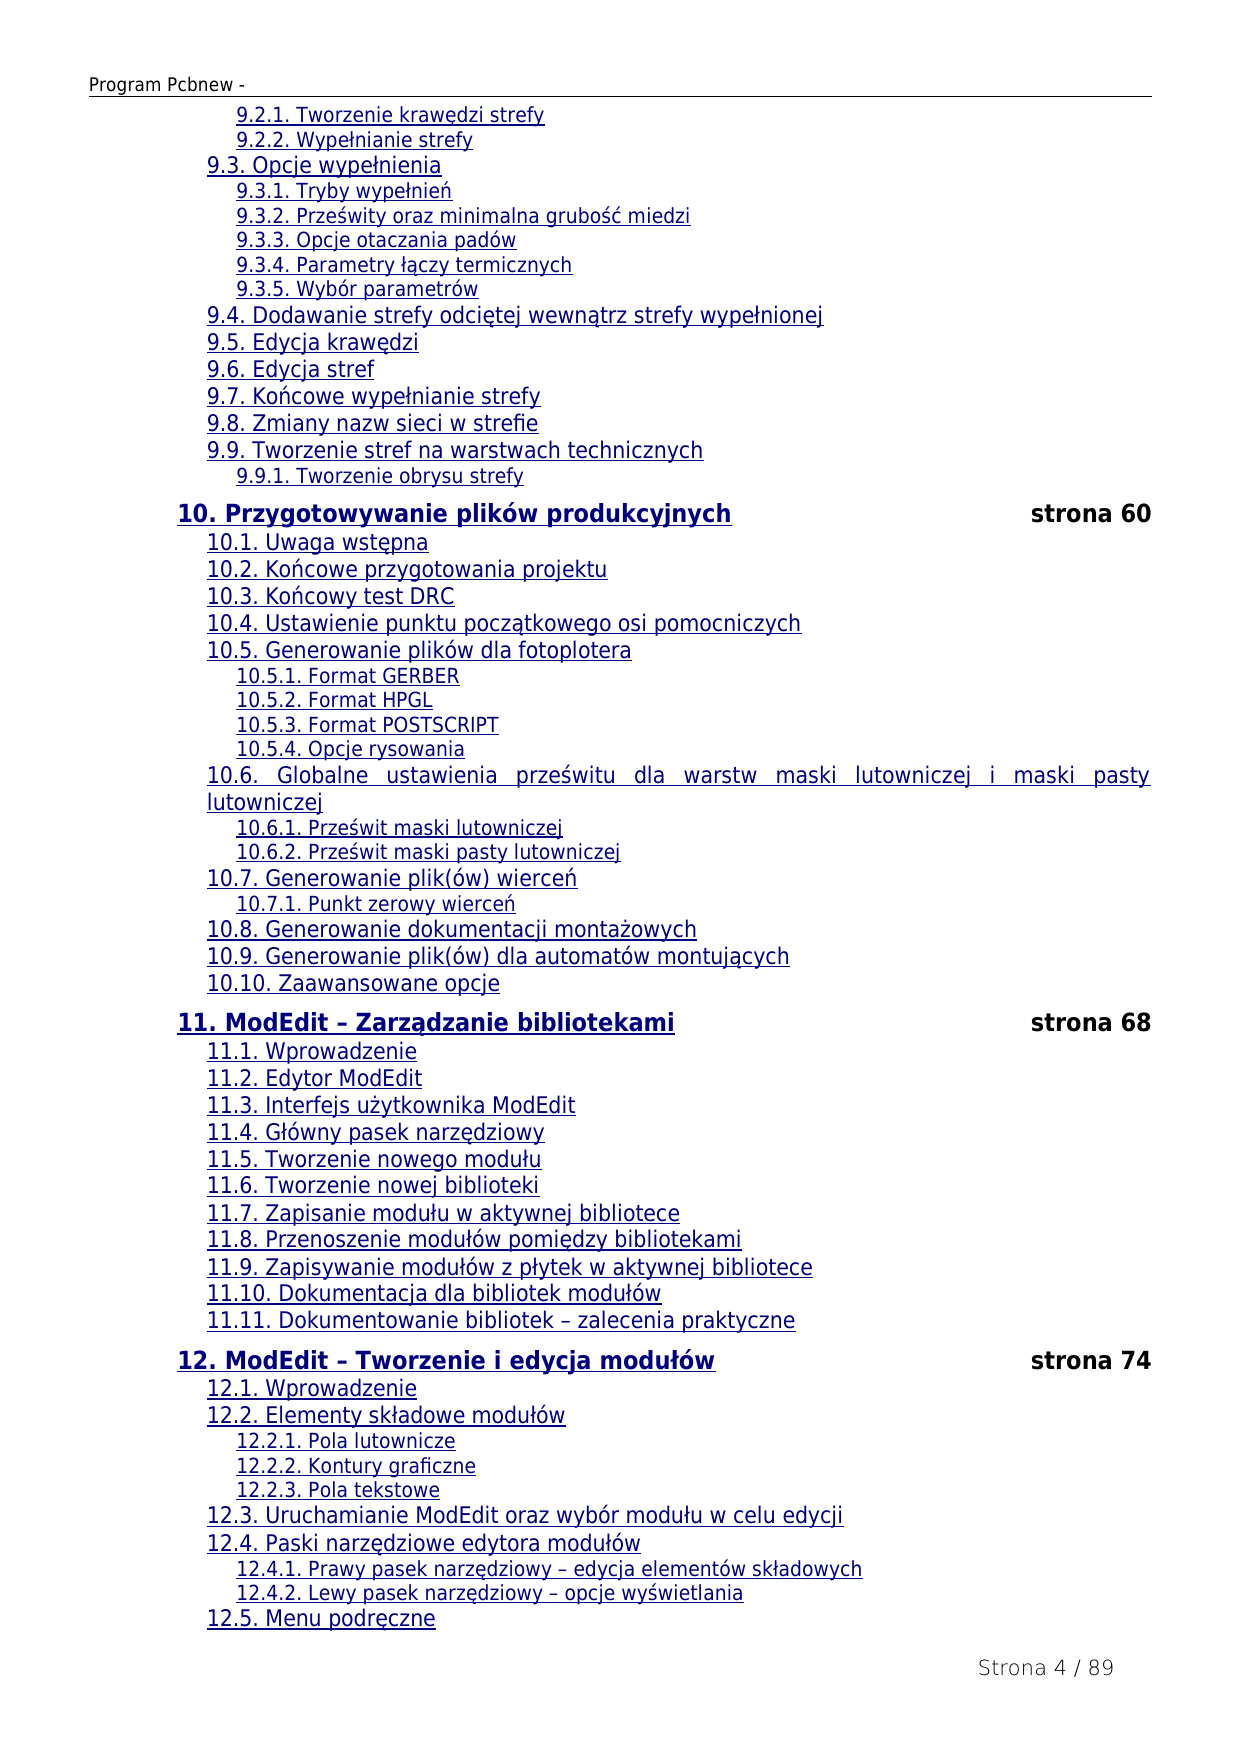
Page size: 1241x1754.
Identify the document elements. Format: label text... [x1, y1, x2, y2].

text 9.2.2. Wypełnianie strefy [236, 128, 1152, 152]
text 12.2.1. Pola lutownicze [236, 1429, 1152, 1453]
text 9.3.4. Parametry łączy termicznych [236, 253, 1152, 277]
text 11.5. Tworzenie nowego modułu [207, 1146, 1152, 1172]
text 12.2. Elementy składowe modułów [207, 1402, 1152, 1429]
text 10.1. Uwaga wstępna [207, 529, 1152, 556]
text 9.8. Zmiany nazw sieci w strefie [207, 409, 1152, 437]
text 9.3.3. Opcje otaczania padów [236, 228, 1152, 253]
text 10.3. Końcowy test DRC [207, 583, 1152, 610]
text 10.2. Końcowe przygotowania projektu [207, 556, 1152, 583]
text 12.2.2. Kontury graficzne [236, 1453, 1152, 1478]
text 10.9. Generowanie plik(ów) dla automatów montujących [207, 943, 1152, 970]
text 12.5. Menu podręczne [207, 1605, 1152, 1632]
text 10.6.2. Prześwit maski pasty lutowniczej [236, 840, 1152, 864]
text 9.4. Dodawanie strefy odciętej wewnątrz strefy wypełnionej [207, 302, 1152, 329]
text 11.2. Edytor ModEdit [207, 1064, 1152, 1092]
text 11.3. Interfejs użytkownika ModEdit [207, 1092, 1152, 1118]
text 10.8. Generowanie dokumentacji montażowych [207, 916, 1152, 943]
text 11.7. Zapisanie modułu w aktywnej bibliotece [207, 1199, 1152, 1226]
text 9.5. Edycja krawędzi [207, 329, 1152, 356]
text 12.4. Paski narzędziowe edytora modułów [207, 1529, 1152, 1556]
text 12.3. Uruchamianie ModEdit oraz wybór modułu w celu edycji [207, 1502, 1152, 1529]
text 9.6. Edycja stref [207, 356, 1152, 383]
text 12.2.3. Pola tekstowe [236, 1478, 1152, 1502]
text 11.1. Wprowadzenie [207, 1038, 1152, 1064]
text 9.2.1. Tworzenie krawędzi strefy [236, 103, 1152, 128]
text 9.3. Opcje wypełnienia [207, 152, 1152, 179]
text 10.4. Ustawienie punktu początkowego osi pomocniczych [207, 610, 1152, 637]
text 11. ModEdit – Zarządzanie bibliotekami strona 68 [177, 1009, 1152, 1038]
text 10.5. Generowanie plików dla fotoplotera [207, 637, 1152, 664]
text 11.6. Tworzenie nowej biblioteki [207, 1172, 1152, 1199]
text 12.4.2. Lewy pasek narzędziowy – opcje wyświetlania [236, 1581, 1152, 1605]
text 10.5.1. Format GERBER [236, 664, 1152, 688]
text 10.10. Zaawansowane opcje [207, 970, 1152, 997]
text 12. ModEdit – Tworzenie i edycja modułów strona 74 [177, 1346, 1152, 1375]
text 9.3.2. Prześwity oraz minimalna grubość miedzi [236, 204, 1152, 228]
text 10.5.2. Format HPGL [236, 688, 1152, 713]
text 9.7. Końcowe wypełnianie strefy [207, 383, 1152, 409]
text 10.6.1. Prześwit maski lutowniczej [236, 816, 1152, 840]
text 10.7.1. Punkt zerowy wierceń [236, 891, 1152, 916]
text 11.9. Zapisywanie modułów z płytek w aktywnej bibliotece [207, 1253, 1152, 1280]
text 9.9. Tworzenie stref na warstwach technicznych [207, 437, 1152, 463]
text 9.9.1. Tworzenie obrysu strefy [236, 463, 1152, 488]
text 11.8. Przenoszenie modułów pomiędzy bibliotekami [207, 1226, 1152, 1253]
text 11.10. Dokumentacja dla bibliotek modułów [207, 1280, 1152, 1307]
text 11.4. Główny pasek narzędziowy [207, 1118, 1152, 1146]
text 10.5.3. Format POSTSCRIPT [236, 713, 1152, 737]
text 10. Przygotowywanie plików produkcyjnych strona 60 [177, 500, 1152, 529]
text 9.3.1. Tryby wypełnień [236, 179, 1152, 204]
text 9.3.5. Wybór parametrów [236, 277, 1152, 302]
text 12.1. Wprowadzenie [207, 1375, 1152, 1402]
text 10.7. Generowanie plik(ów) wierceń [207, 864, 1152, 891]
text 12.4.1. Prawy pasek narzędziowy – edycja elementów składowych [236, 1556, 1152, 1581]
text 10.6. Globalne ustawienia prześwitu dla warstw maski lutowniczej i maski pasty lutowniczej [207, 762, 1152, 816]
text 10.5.4. Opcje rysowania [236, 737, 1152, 762]
text 11.11. Dokumentowanie bibliotek – zalecenia praktyczne [207, 1307, 1152, 1334]
